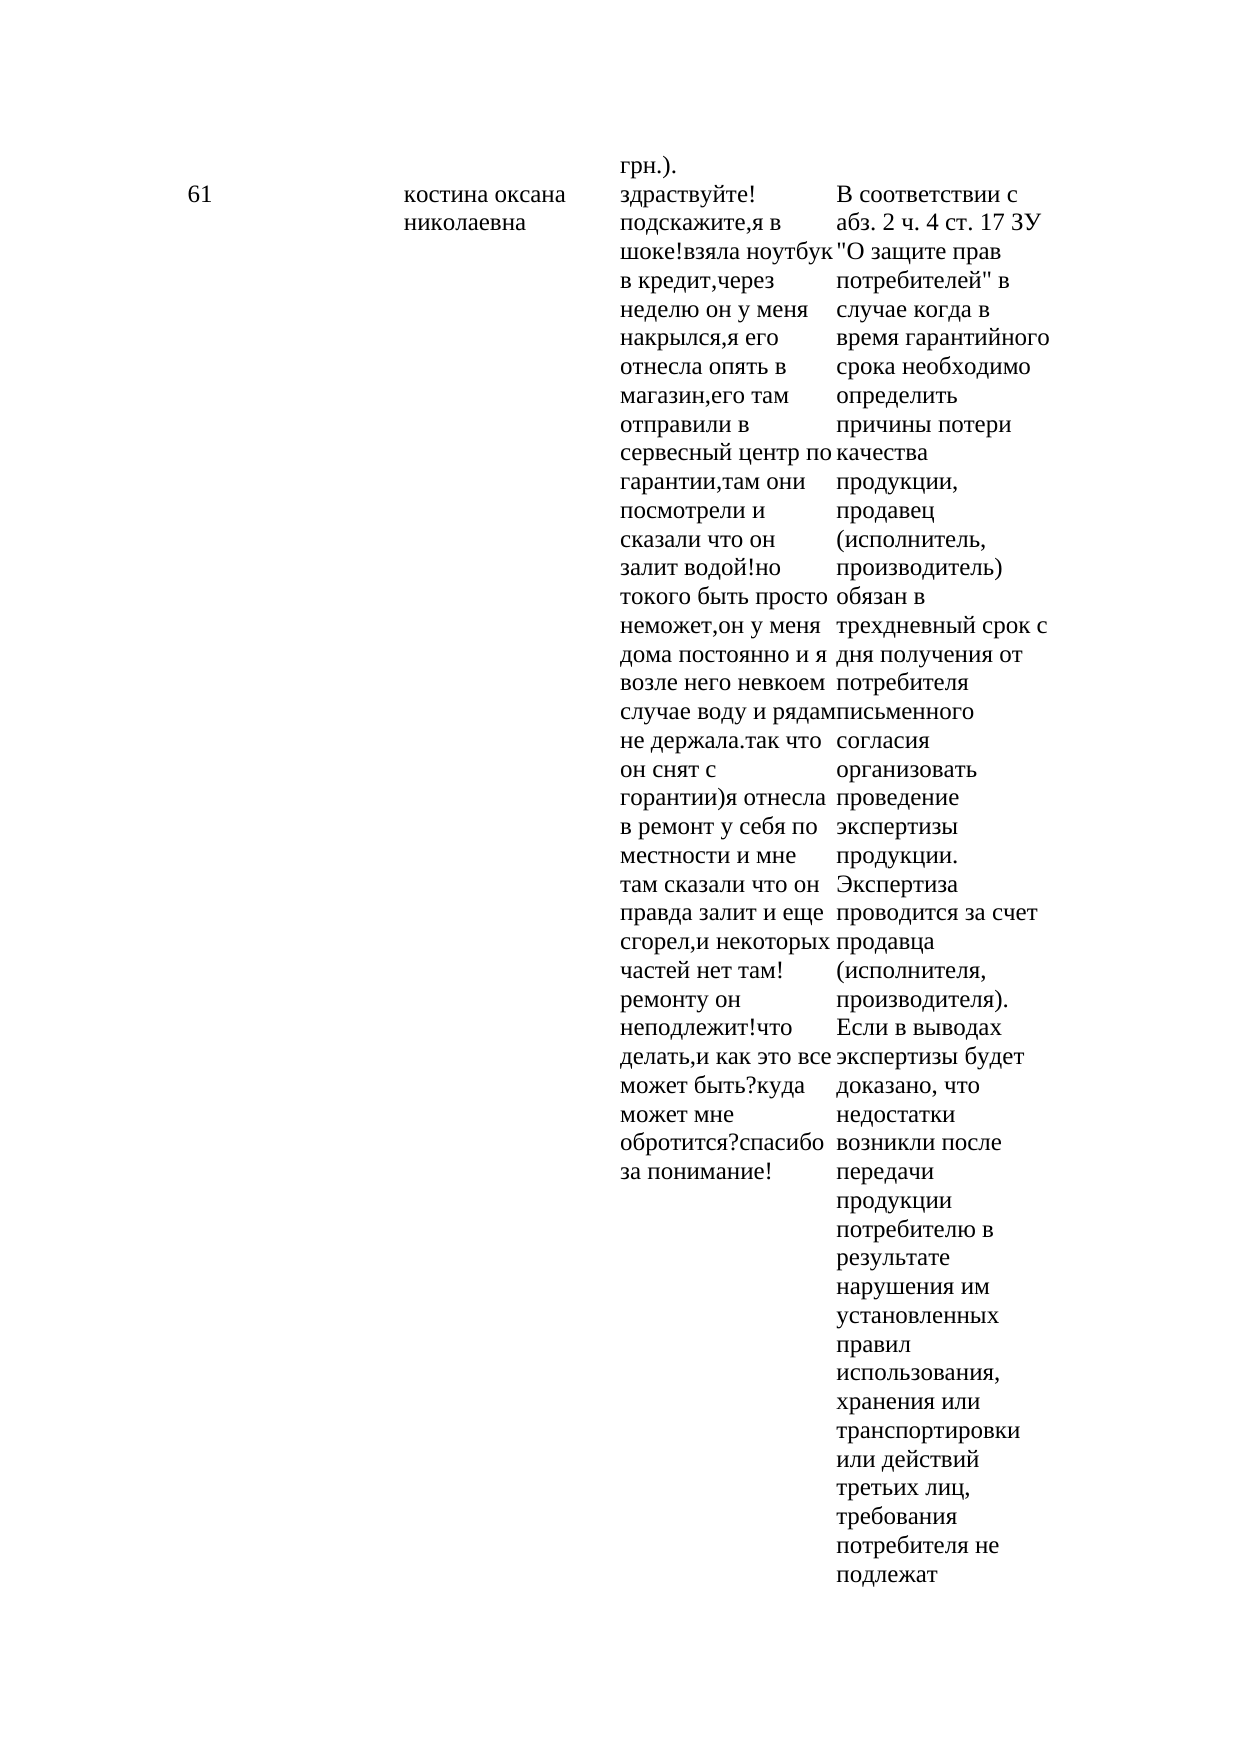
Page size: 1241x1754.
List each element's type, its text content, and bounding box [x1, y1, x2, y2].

table_cell 61 [188, 179, 404, 1587]
table_cell Здравствуйте! Я студентка ЛГМУ 6 курс, беременная. Подскажите, пожалуйста, можно ли оформить декрет. отпуск после рождения ребенка, а не на 7 месяце беременности и буду ли я, в таком случае, получать пособие на ребенка(26 тыс. грн.). [620, 150, 836, 179]
table_cell [836, 150, 1053, 179]
table_cell Карсская Анастасия [404, 150, 620, 179]
table_cell костина оксана николаевна [404, 179, 620, 1587]
table_cell В соответствии с абз. 2 ч. 4 ст. 17 ЗУ "О защите прав потребителей" в случае когда в время гарантийного срока необходимо определить причины потери качества продукции, продавец (исполнитель, производитель) обязан в трехдневный срок с дня получения от потребителя письменного согласия организовать проведение экспертизы продукции. Экспертиза проводится за счет продавца (исполнителя, производителя). Если в выводах экспертизы будет доказано, что недостатки возникли после передачи продукции потребителю в результате нарушения им установленных правил использования, хранения или транспортировки или действий третьих лиц, требования потребителя не подлежат [836, 179, 1053, 1587]
table_cell здраствуйте!подскажите,я в шоке!взяла ноутбук в кредит,через неделю он у меня накрылся,я его отнесла опять в магазин,его там отправили в сервесный центр по гарантии,там они посмотрели и сказали что он залит водой!но токого быть просто неможет,он у меня дома постоянно и я возле него невкоем случае воду и рядам не держала.так что он снят с горантии)я отнесла в ремонт у себя по местности и мне там сказали что он правда залит и еще сгорел,и некоторых частей нет там!ремонту он неподлежит!что делать,и как это все может быть?куда может мне обротится?спасибо за понимание! [620, 179, 836, 1587]
table_cell [188, 150, 404, 179]
